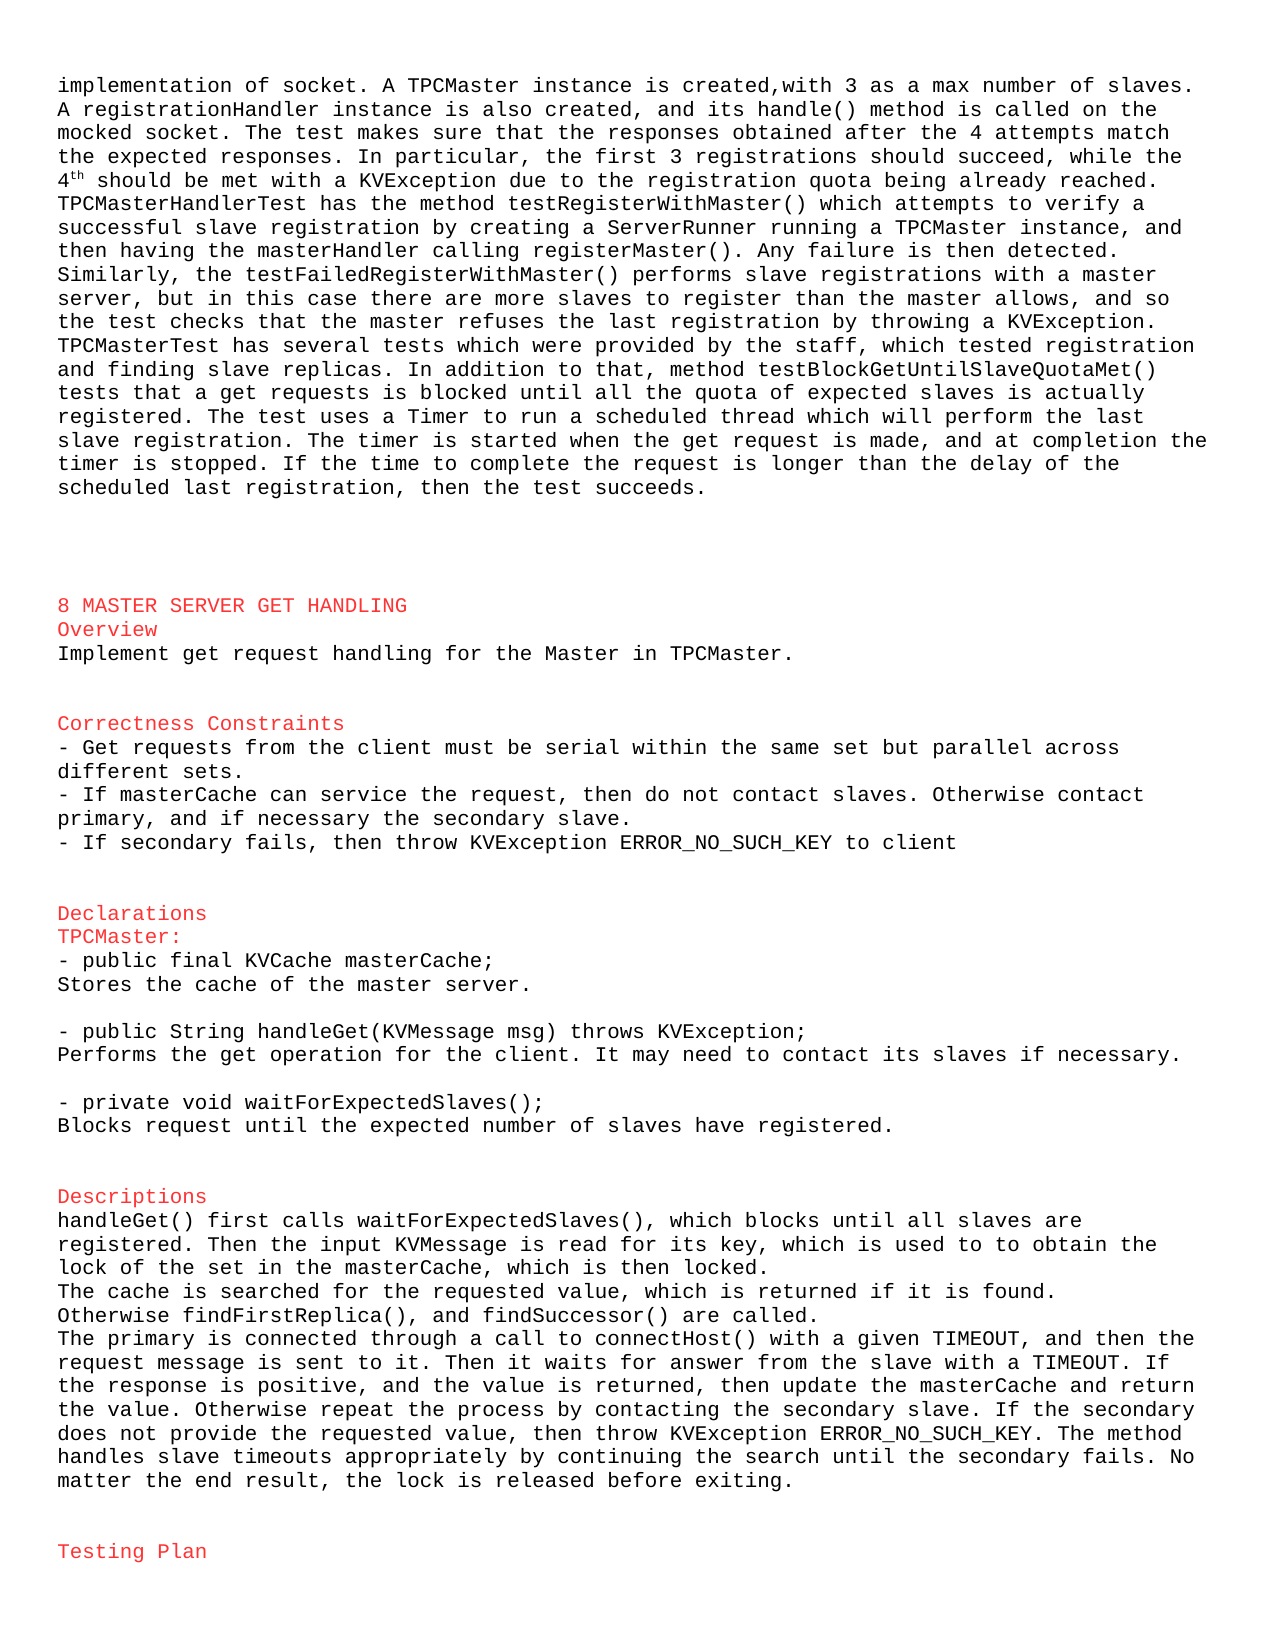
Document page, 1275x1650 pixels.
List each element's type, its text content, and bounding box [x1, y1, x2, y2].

text Declarations [57, 903, 1218, 926]
text Correctness Constraints [57, 713, 1218, 737]
text TPCMaster: [57, 926, 1218, 950]
text TPCMasterHandlerTest has the method testRegisterWithMaster() which attempts to verify a successful slave registration by creating a ServerRunner running a TPCMaster instance, and then having the masterHandler calling registerMaster(). Any failure is then detected. [57, 193, 1218, 264]
text handleGet() first calls waitForExpectedSlaves(), which blocks until all slaves are registered. Then the input KVMessage is read for its key, which is used to to obtain the lock of the set in the masterCache, which is then locked. [57, 1210, 1218, 1281]
text - public String handleGet(KVMessage msg) throws KVException; [57, 1021, 1218, 1044]
text Descriptions [57, 1186, 1218, 1210]
text - private void waitForExpectedSlaves(); [57, 1092, 1218, 1115]
text Performs the get operation for the client. It may need to contact its slaves if necessary. [57, 1044, 1218, 1068]
text Otherwise findFirstReplica(), and findSuccessor() are called. [57, 1304, 1218, 1328]
text The primary is connected through a call to connectHost() with a given TIMEOUT, and then the request message is sent to it. Then it waits for answer from the slave with a TIMEOUT. If the response is positive, and the value is returned, then update the masterCache and return the value. Otherwise repeat the process by contacting the secondary slave. If the secondary does not provide the requested value, then throw KVException ERROR_NO_SUCH_KEY. The method handles slave timeouts appropriately by continuing the search until the secondary fails. No matter the end result, the lock is released before exiting. [57, 1328, 1218, 1494]
text Blocks request until the expected number of slaves have registered. [57, 1115, 1218, 1139]
text - public final KVCache masterCache; [57, 950, 1218, 973]
text - If secondary fails, then throw KVException ERROR_NO_SUCH_KEY to client [57, 832, 1218, 855]
text 8 MASTER SERVER GET HANDLING [57, 595, 1218, 619]
text Overview [57, 619, 1218, 642]
text TPCMasterTest has several tests which were provided by the staff, which tested registration and finding slave replicas. In addition to that, method testBlockGetUntilSlaveQuotaMet() tests that a get requests is blocked until all the quota of expected slaves is actually registered. The test uses a Timer to run a scheduled thread which will perform the last slave registration. The timer is started when the get request is made, and at completion the timer is stopped. If the time to complete the request is longer than the delay of the scheduled last registration, then the test succeeds. [57, 335, 1218, 501]
text Similarly, the testFailedRegisterWithMaster() performs slave registrations with a master server, but in this case there are more slaves to register than the master allows, and so the test checks that the master refuses the last registration by throwing a KVException. [57, 264, 1218, 335]
text - Get requests from the client must be serial within the same set but parallel across different sets. [57, 737, 1218, 784]
text implementation of socket. A TPCMaster instance is created,with 3 as a max number of slaves. A registrationHandler instance is also created, and its handle() method is called on the mocked socket. The test makes sure that the responses obtained after the 4 attempts match the expected responses. In particular, the first 3 registrations should succeed, while the 4th should be met with a KVException due to the registration quota being already reached. [57, 75, 1218, 193]
text The cache is searched for the requested value, which is returned if it is found. [57, 1281, 1218, 1304]
text Implement get request handling for the Master in TPCMaster. [57, 642, 1218, 666]
text Testing Plan [57, 1541, 1218, 1565]
text Stores the cache of the master server. [57, 973, 1218, 997]
text - If masterCache can service the request, then do not contact slaves. Otherwise contact primary, and if necessary the secondary slave. [57, 784, 1218, 832]
